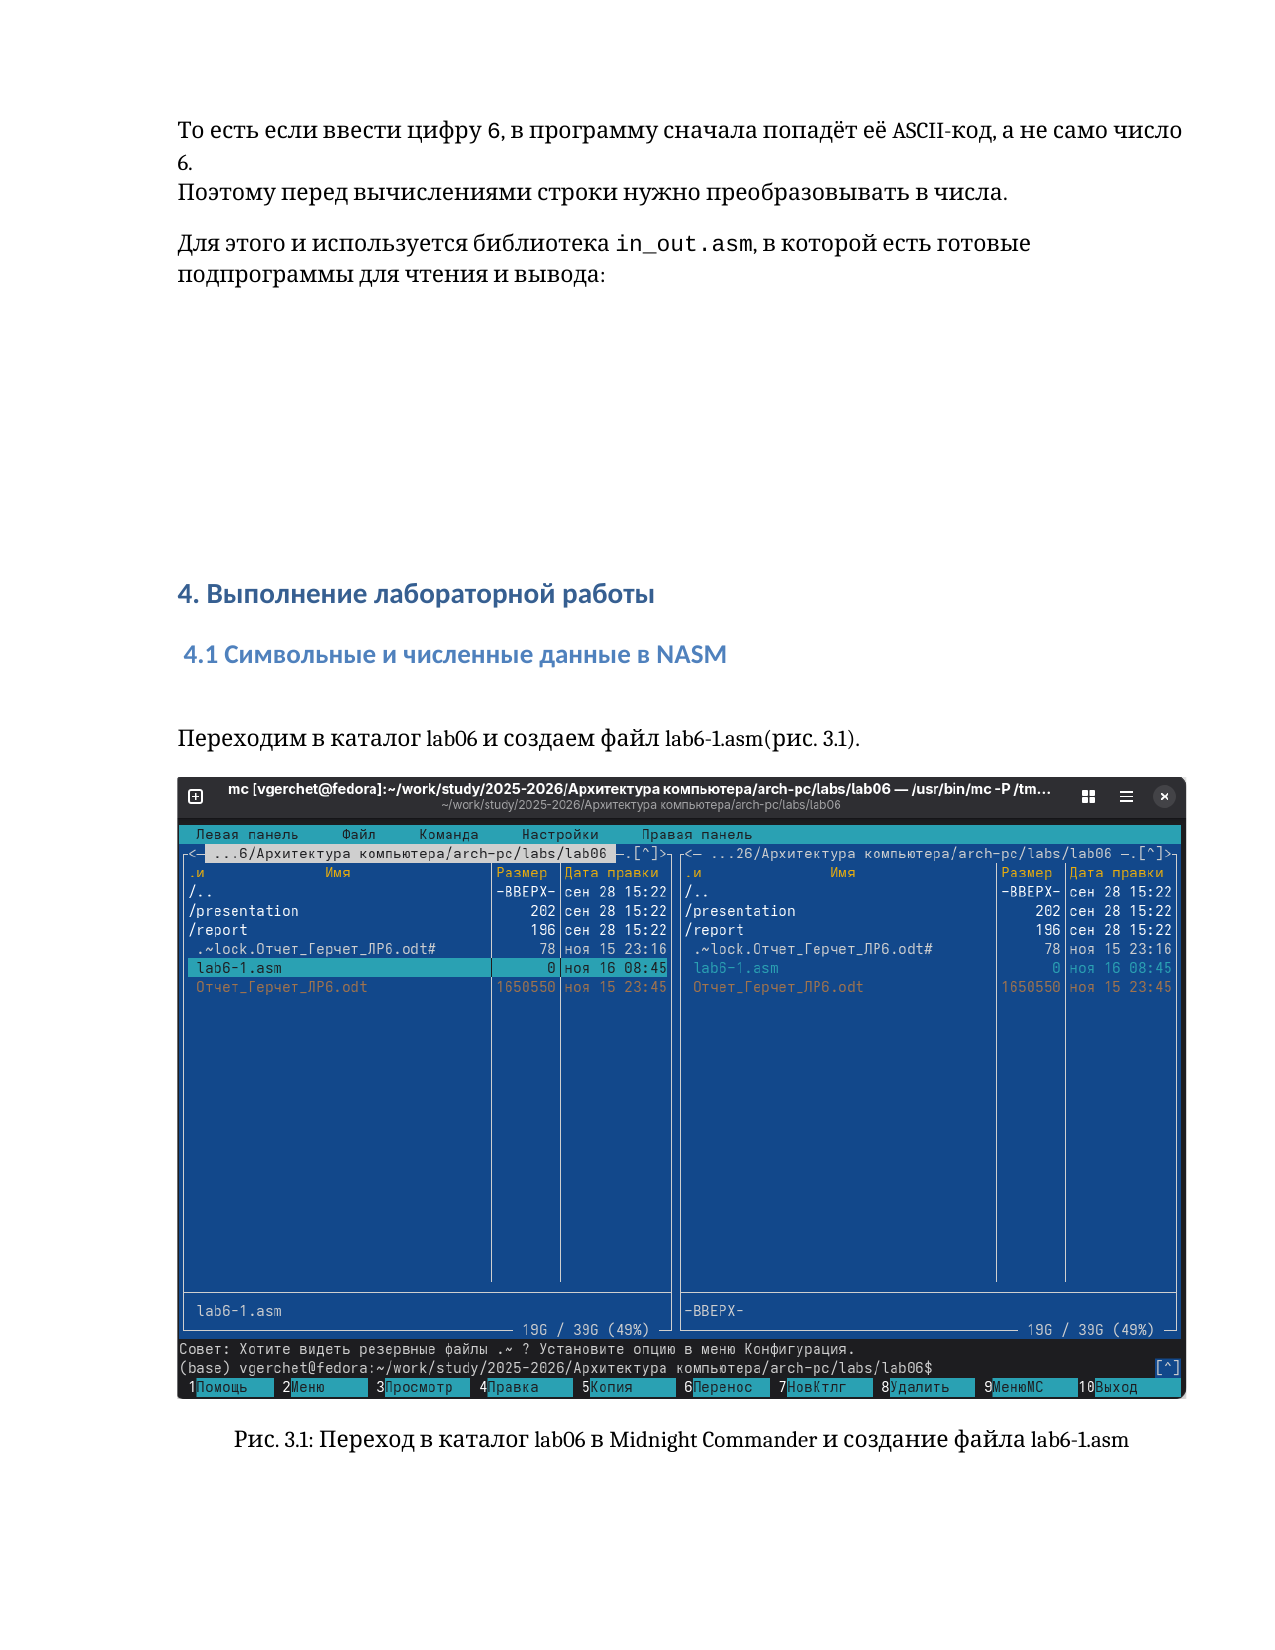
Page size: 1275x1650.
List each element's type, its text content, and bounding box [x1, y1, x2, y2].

text Рис. 3.1: Переход в каталог lab06 в Midnight Commander и создание файла lab6-1.asm [177, 1399, 1186, 1453]
text Для этого и используется библиотека in_out.asm, в которой есть готовые подпрограммы для чтения и вывода: [177, 231, 1186, 288]
subtitle 4.1 Cимвольные и численные данные в NASM [177, 637, 1186, 670]
picture [177, 777, 1187, 1399]
subtitle 4. Выполнение лабораторной работы [177, 575, 1186, 611]
text То есть если ввести цифру 6, в программу сначала попадёт её ASCII-код, а не само число 6. Поэтому перед вычислениями строки нужно преобразовывать в числа. [177, 118, 1186, 206]
text Переходим в каталог lab06 и создаем файл lab6-1.asm(рис. 3.1). [177, 726, 1186, 752]
